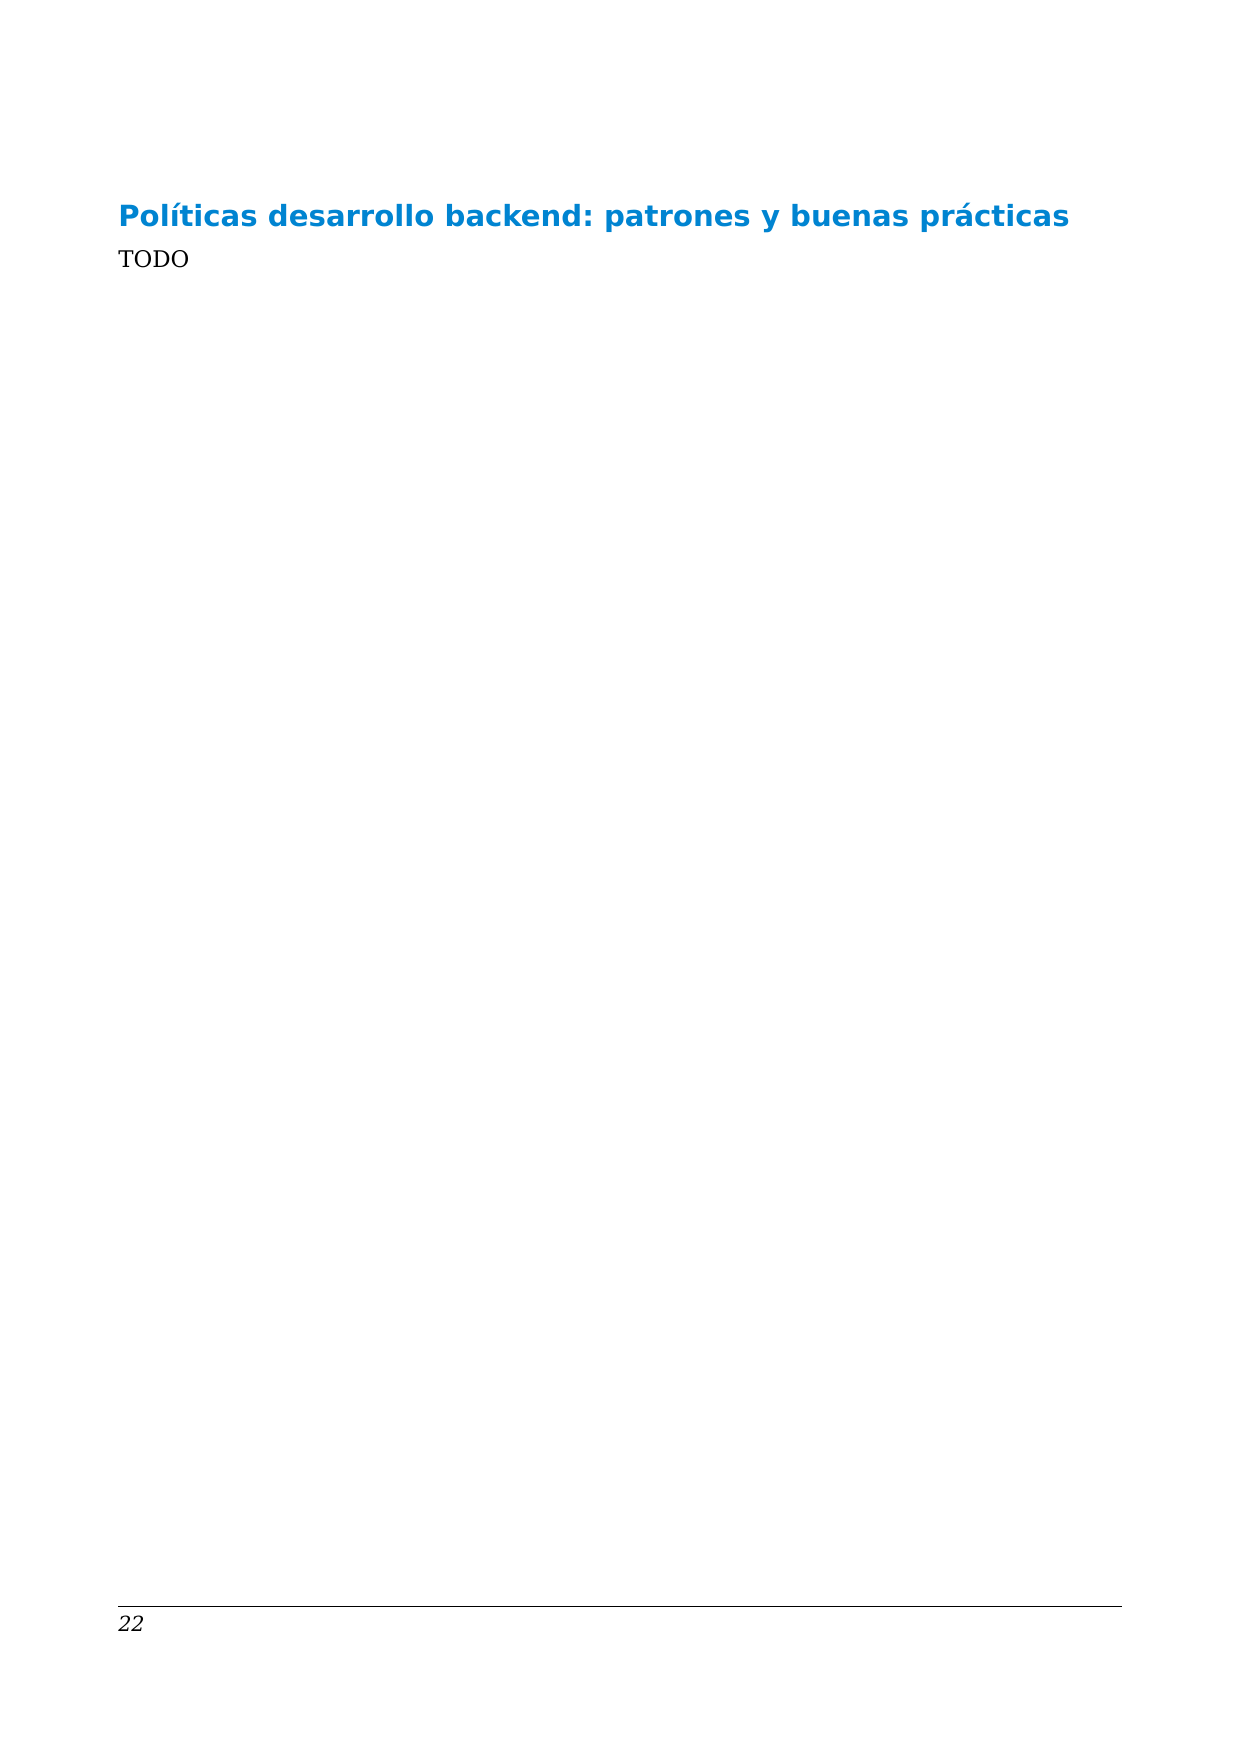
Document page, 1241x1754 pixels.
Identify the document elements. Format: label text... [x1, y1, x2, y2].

subtitle Políticas desarrollo backend: patrones y buenas prácticas [118, 200, 1122, 234]
text TODO [118, 246, 1122, 273]
